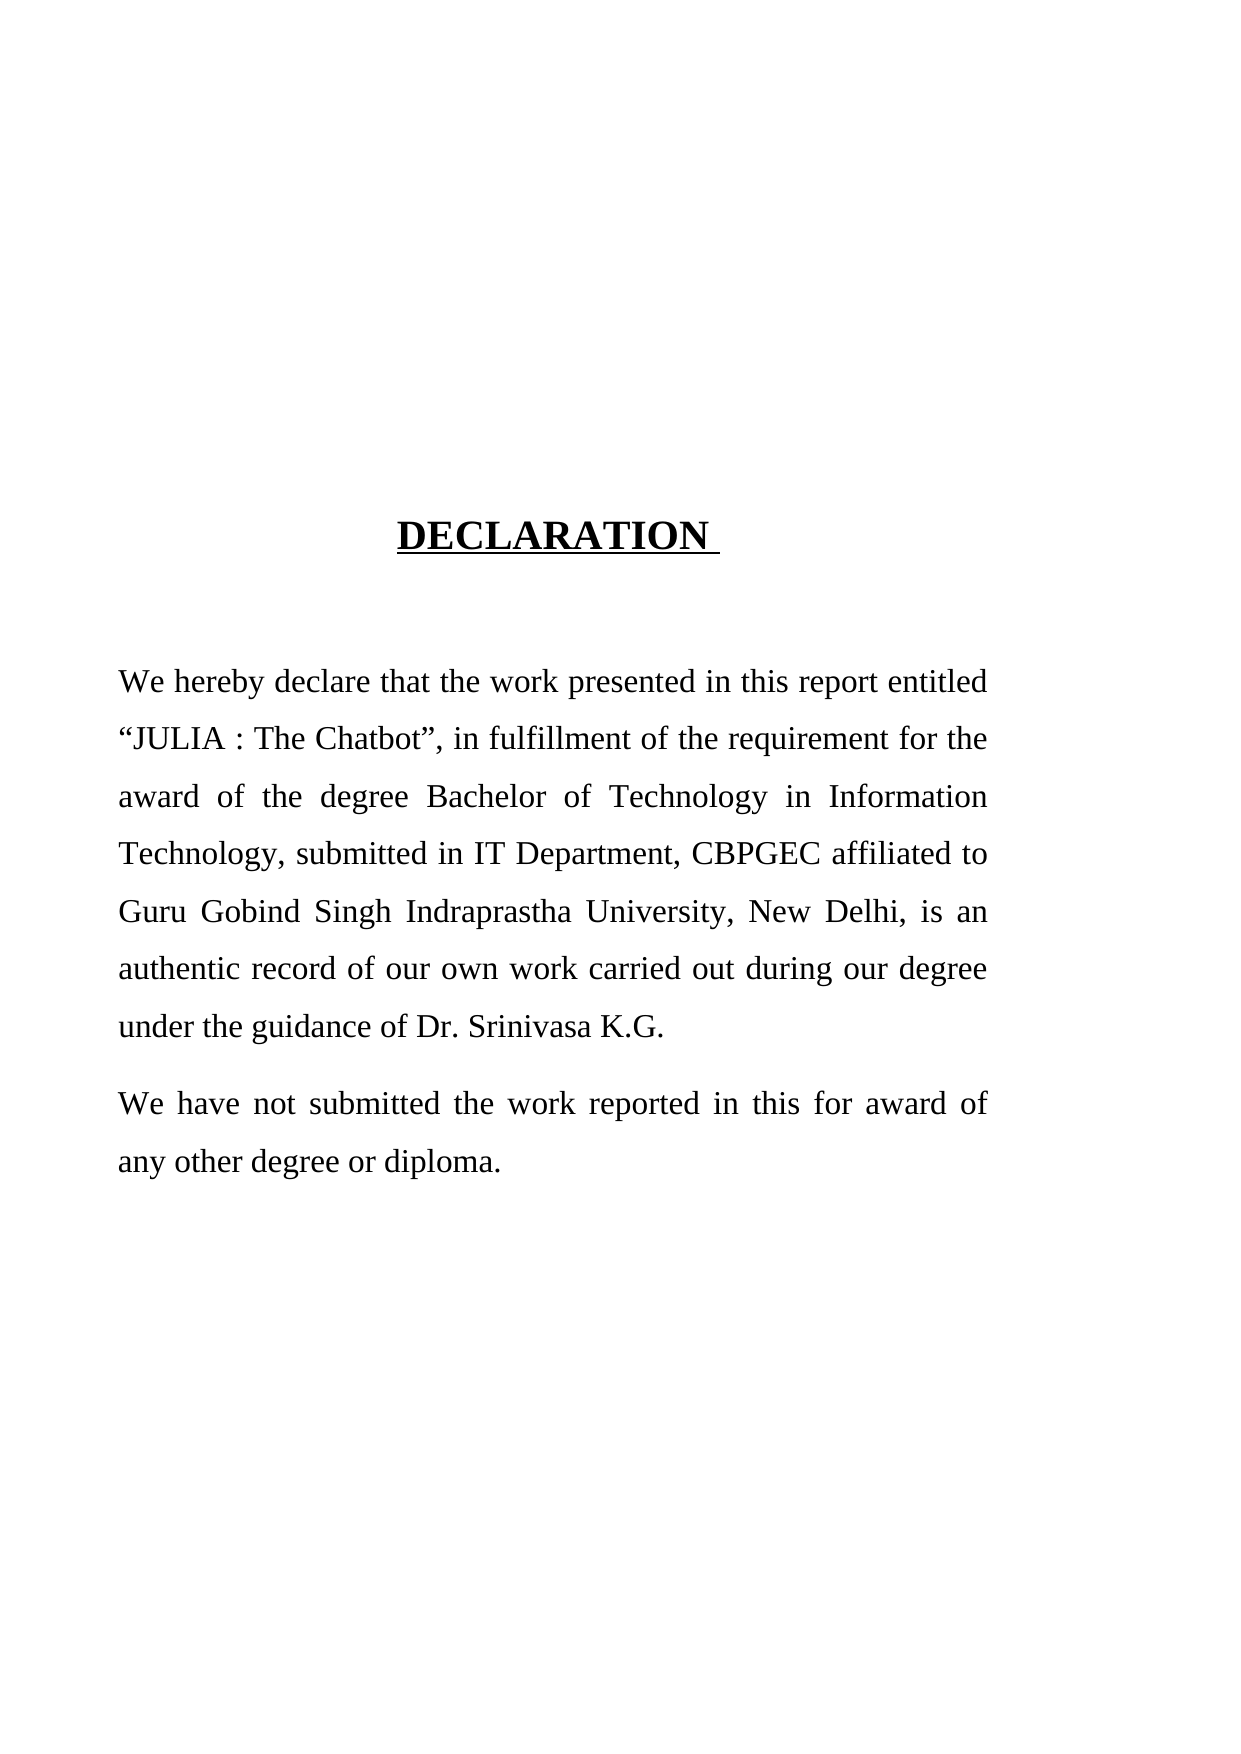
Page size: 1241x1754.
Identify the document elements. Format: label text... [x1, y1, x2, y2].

text DECLARATION [118, 510, 987, 558]
text We have not submitted the work reported in this for award of any other degree or diploma. [118, 1083, 989, 1179]
text We hereby declare that the work presented in this report entitled “JULIA : The Chatbot”, in fulfillment of the requirement for the award of the degree Bachelor of Technology in Information Technology, submitted in IT Department, CBPGEC affiliated to Guru Gobind Singh Indraprastha University, New Delhi, is an authentic record of our own work carried out during our degree under the guidance of Dr. Srinivasa K.G. [118, 661, 989, 1044]
